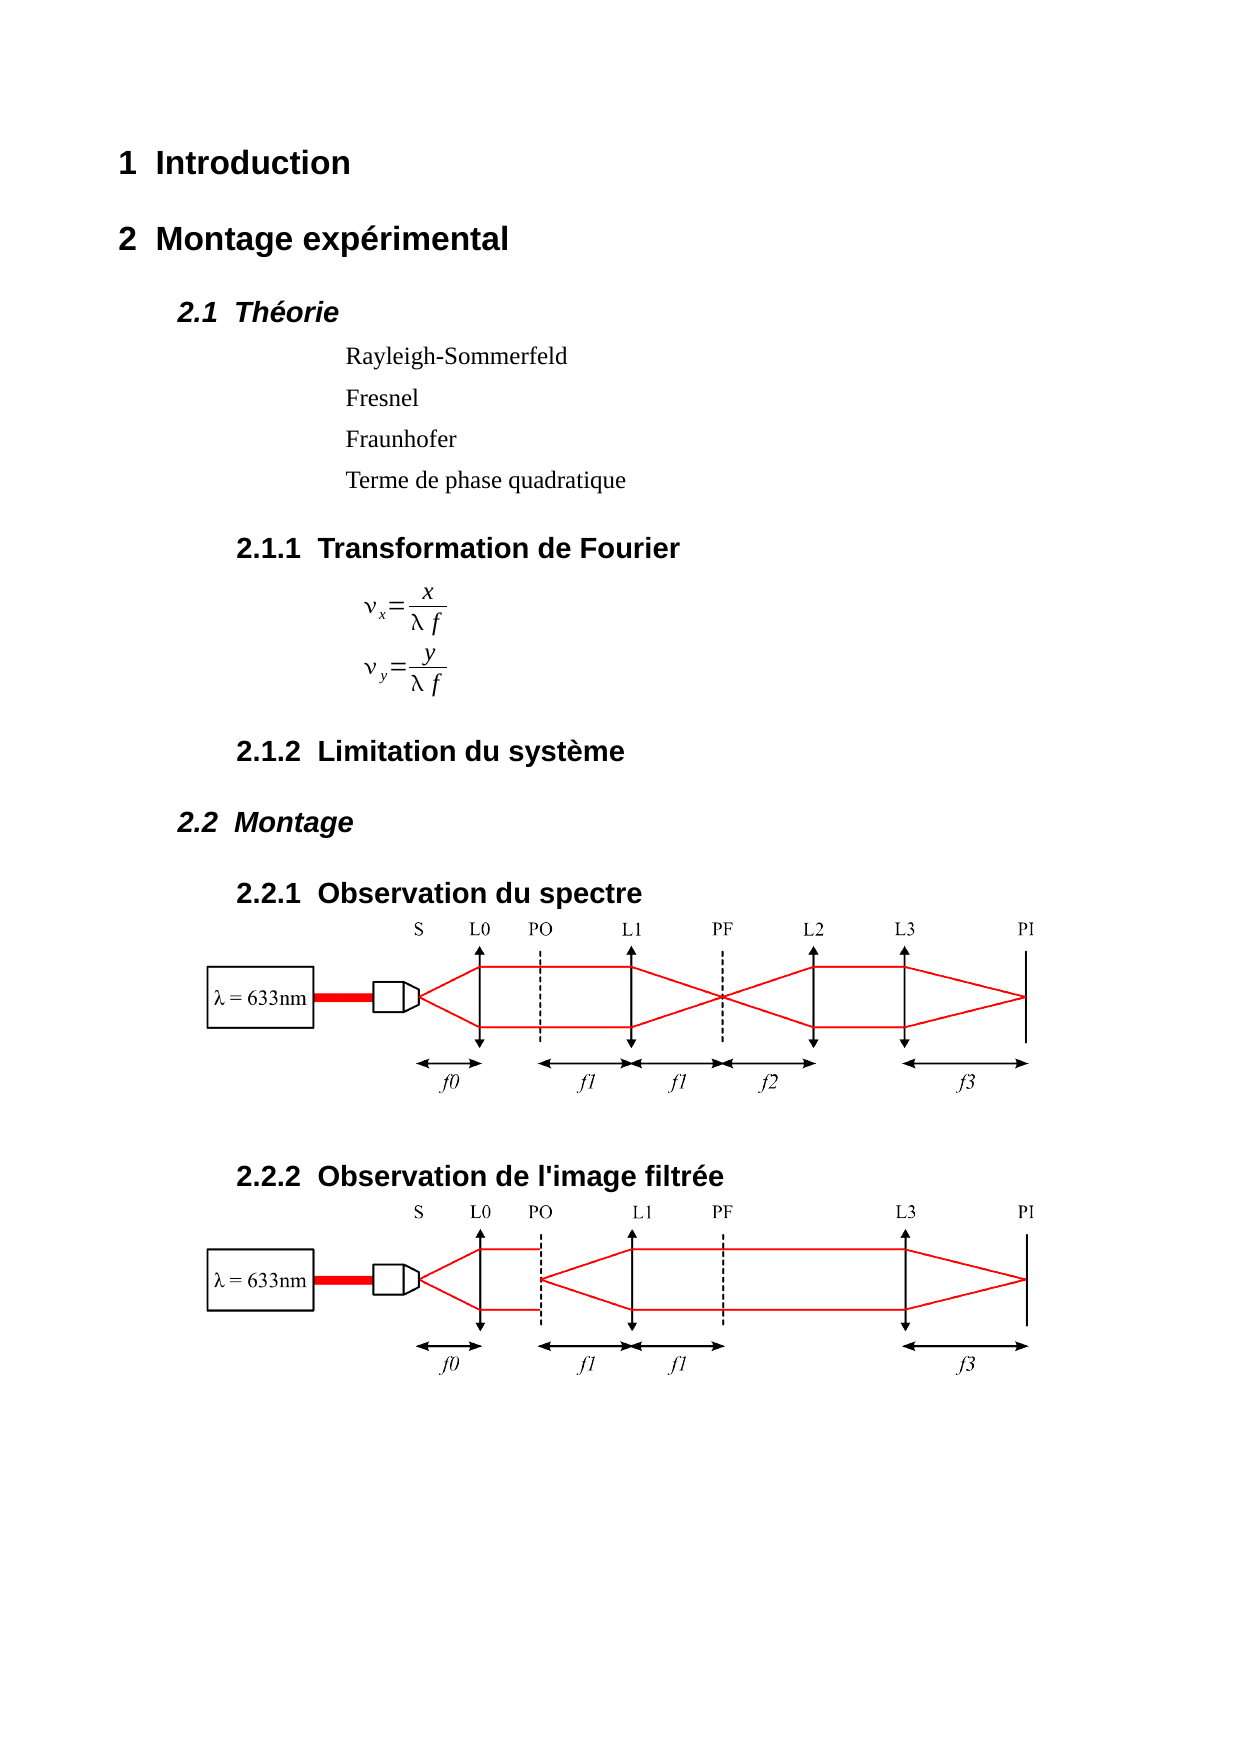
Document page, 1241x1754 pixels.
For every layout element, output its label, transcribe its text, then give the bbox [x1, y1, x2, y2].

text Fraunhofer [295, 424, 1122, 453]
subtitle Transformation de Fourier [236, 531, 1122, 565]
picture [206, 922, 1034, 1093]
subtitle Observation du spectre [236, 876, 1122, 910]
subtitle Observation de l'image filtrée [236, 1159, 1122, 1193]
subtitle Théorie [177, 295, 1122, 329]
subtitle Introduction [118, 143, 1122, 182]
subtitle Montage expérimental [118, 219, 1122, 258]
picture [206, 1205, 1034, 1375]
text Fresnel [295, 383, 1122, 411]
text Rayleigh-Sommerfeld [295, 341, 1122, 370]
text Terme de phase quadratique [295, 465, 1122, 494]
subtitle Montage [177, 805, 1122, 839]
subtitle Limitation du système [236, 734, 1122, 768]
